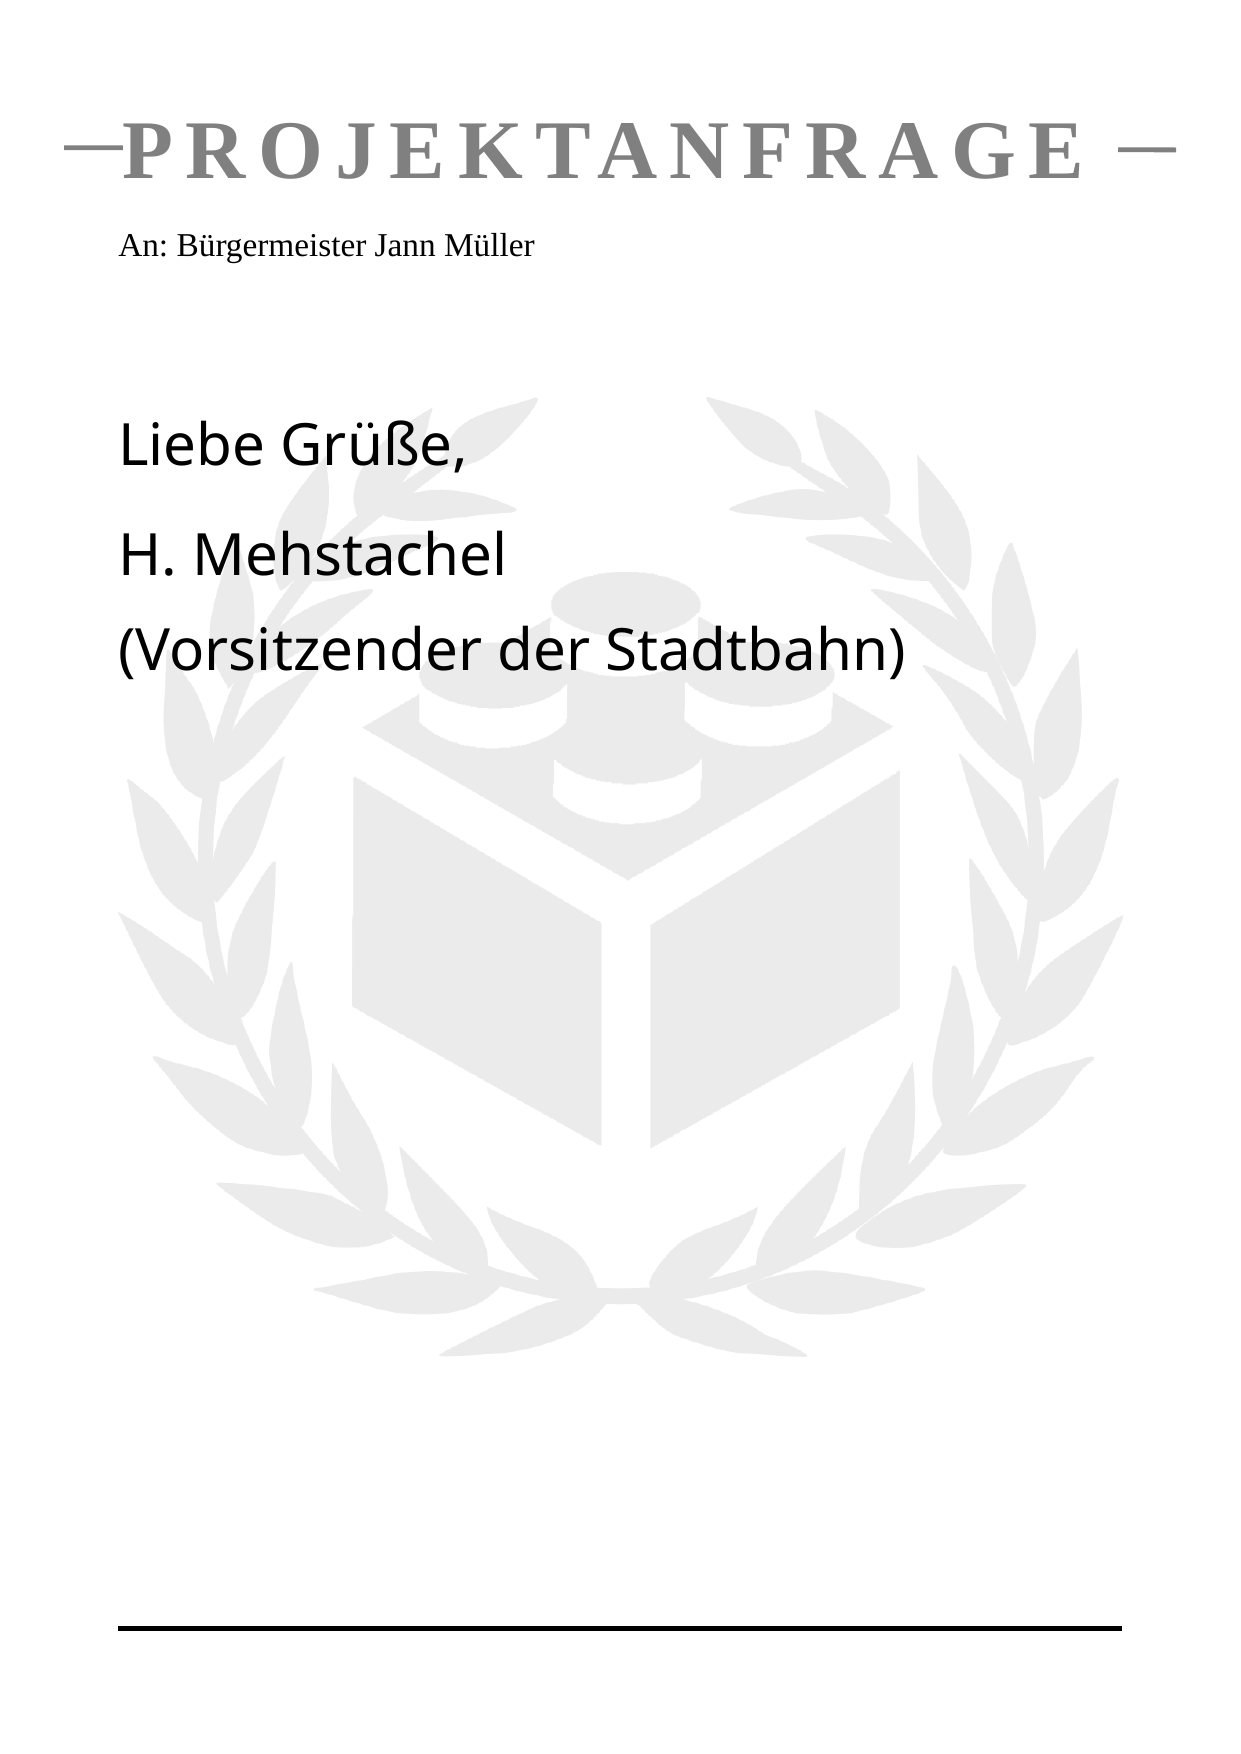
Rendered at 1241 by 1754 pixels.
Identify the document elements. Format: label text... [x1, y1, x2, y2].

text Liebe Grüße, [118, 403, 1122, 482]
text H. Mehstachel (Vorsitzender der Stadtbahn) [118, 513, 1122, 687]
